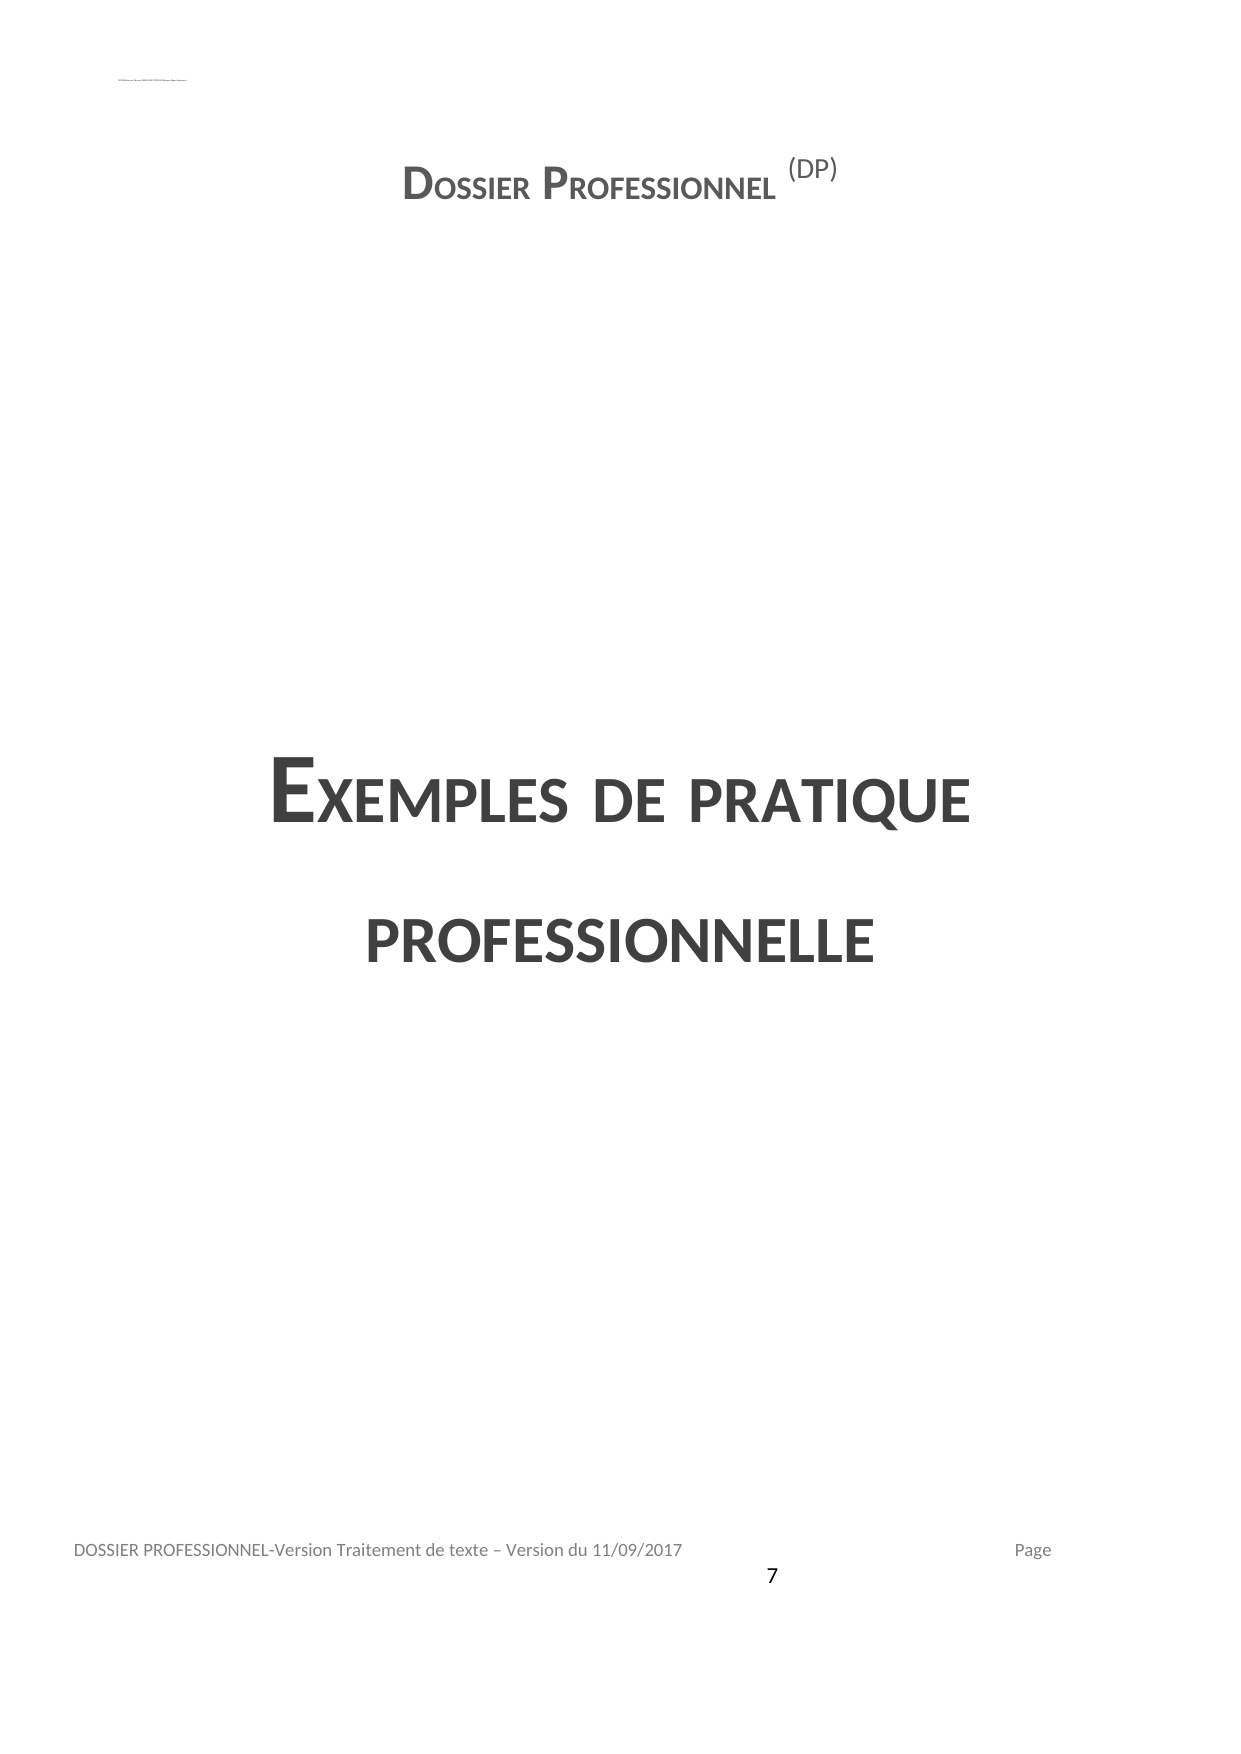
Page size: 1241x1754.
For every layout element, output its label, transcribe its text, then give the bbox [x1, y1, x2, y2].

text professionnelle [118, 865, 1122, 987]
text Exemples de pratique [118, 725, 1122, 847]
